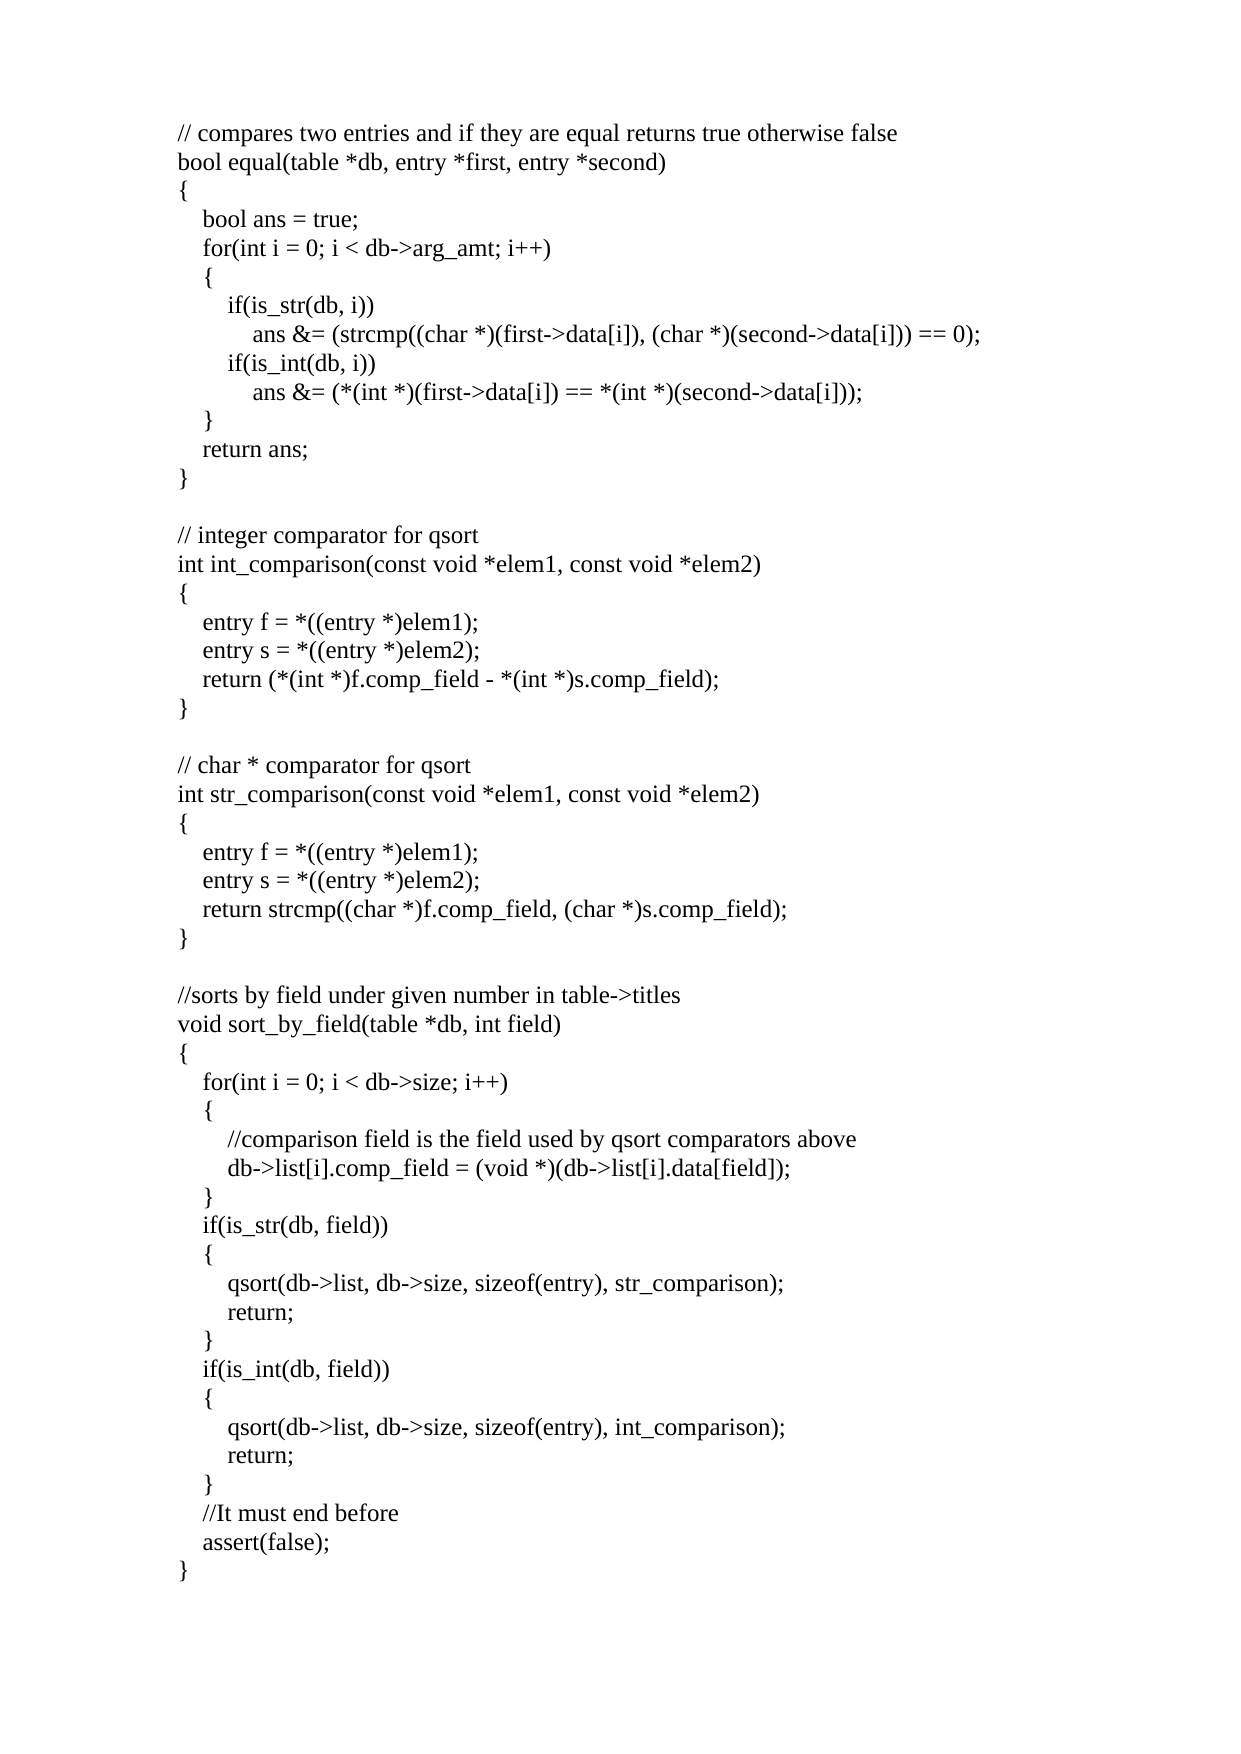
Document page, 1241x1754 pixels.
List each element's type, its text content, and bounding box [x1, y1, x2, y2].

text if(is_str(db, field)) [177, 1211, 1152, 1239]
text return (*(int *)f.comp_field - *(int *)s.comp_field); [177, 664, 1152, 693]
text for(int i = 0; i < db->size; i++) [177, 1067, 1152, 1096]
text qsort(db->list, db->size, sizeof(entry), str_comparison); [177, 1268, 1152, 1297]
text { [177, 1239, 1152, 1268]
text { [177, 1096, 1152, 1124]
text } [177, 923, 1152, 952]
text { [177, 808, 1152, 837]
text { [177, 1038, 1152, 1067]
text // integer comparator for qsort [177, 521, 1152, 549]
text // char * comparator for qsort [177, 751, 1152, 779]
text ans &= (*(int *)(first->data[i]) == *(int *)(second->data[i])); [177, 377, 1152, 406]
text for(int i = 0; i < db->arg_amt; i++) [177, 233, 1152, 262]
text { [177, 176, 1152, 204]
text bool equal(table *db, entry *first, entry *second) [177, 147, 1152, 176]
text } [177, 463, 1152, 492]
text { [177, 578, 1152, 607]
text entry f = *((entry *)elem1); [177, 837, 1152, 866]
text qsort(db->list, db->size, sizeof(entry), int_comparison); [177, 1412, 1152, 1441]
text return; [177, 1441, 1152, 1469]
text return strcmp((char *)f.comp_field, (char *)s.comp_field); [177, 894, 1152, 923]
text } [177, 1326, 1152, 1354]
text int int_comparison(const void *elem1, const void *elem2) [177, 549, 1152, 578]
text } [177, 1469, 1152, 1498]
text entry s = *((entry *)elem2); [177, 636, 1152, 664]
text } [177, 1556, 1152, 1584]
text { [177, 1383, 1152, 1412]
text if(is_int(db, field)) [177, 1354, 1152, 1383]
text entry f = *((entry *)elem1); [177, 607, 1152, 636]
text entry s = *((entry *)elem2); [177, 866, 1152, 894]
text int str_comparison(const void *elem1, const void *elem2) [177, 779, 1152, 808]
text } [177, 693, 1152, 722]
text if(is_int(db, i)) [177, 348, 1152, 377]
text //sorts by field under given number in table->titles [177, 981, 1152, 1009]
text } [177, 406, 1152, 434]
text // compares two entries and if they are equal returns true otherwise false [177, 118, 1152, 147]
text //It must end before [177, 1498, 1152, 1527]
text return ans; [177, 434, 1152, 463]
text if(is_str(db, i)) [177, 291, 1152, 319]
text assert(false); [177, 1527, 1152, 1556]
text ans &= (strcmp((char *)(first->data[i]), (char *)(second->data[i])) == 0); [177, 319, 1152, 348]
text } [177, 1182, 1152, 1211]
text //comparison field is the field used by qsort comparators above [177, 1124, 1152, 1153]
text bool ans = true; [177, 204, 1152, 233]
text db->list[i].comp_field = (void *)(db->list[i].data[field]); [177, 1153, 1152, 1182]
text { [177, 262, 1152, 291]
text return; [177, 1297, 1152, 1326]
text void sort_by_field(table *db, int field) [177, 1009, 1152, 1038]
